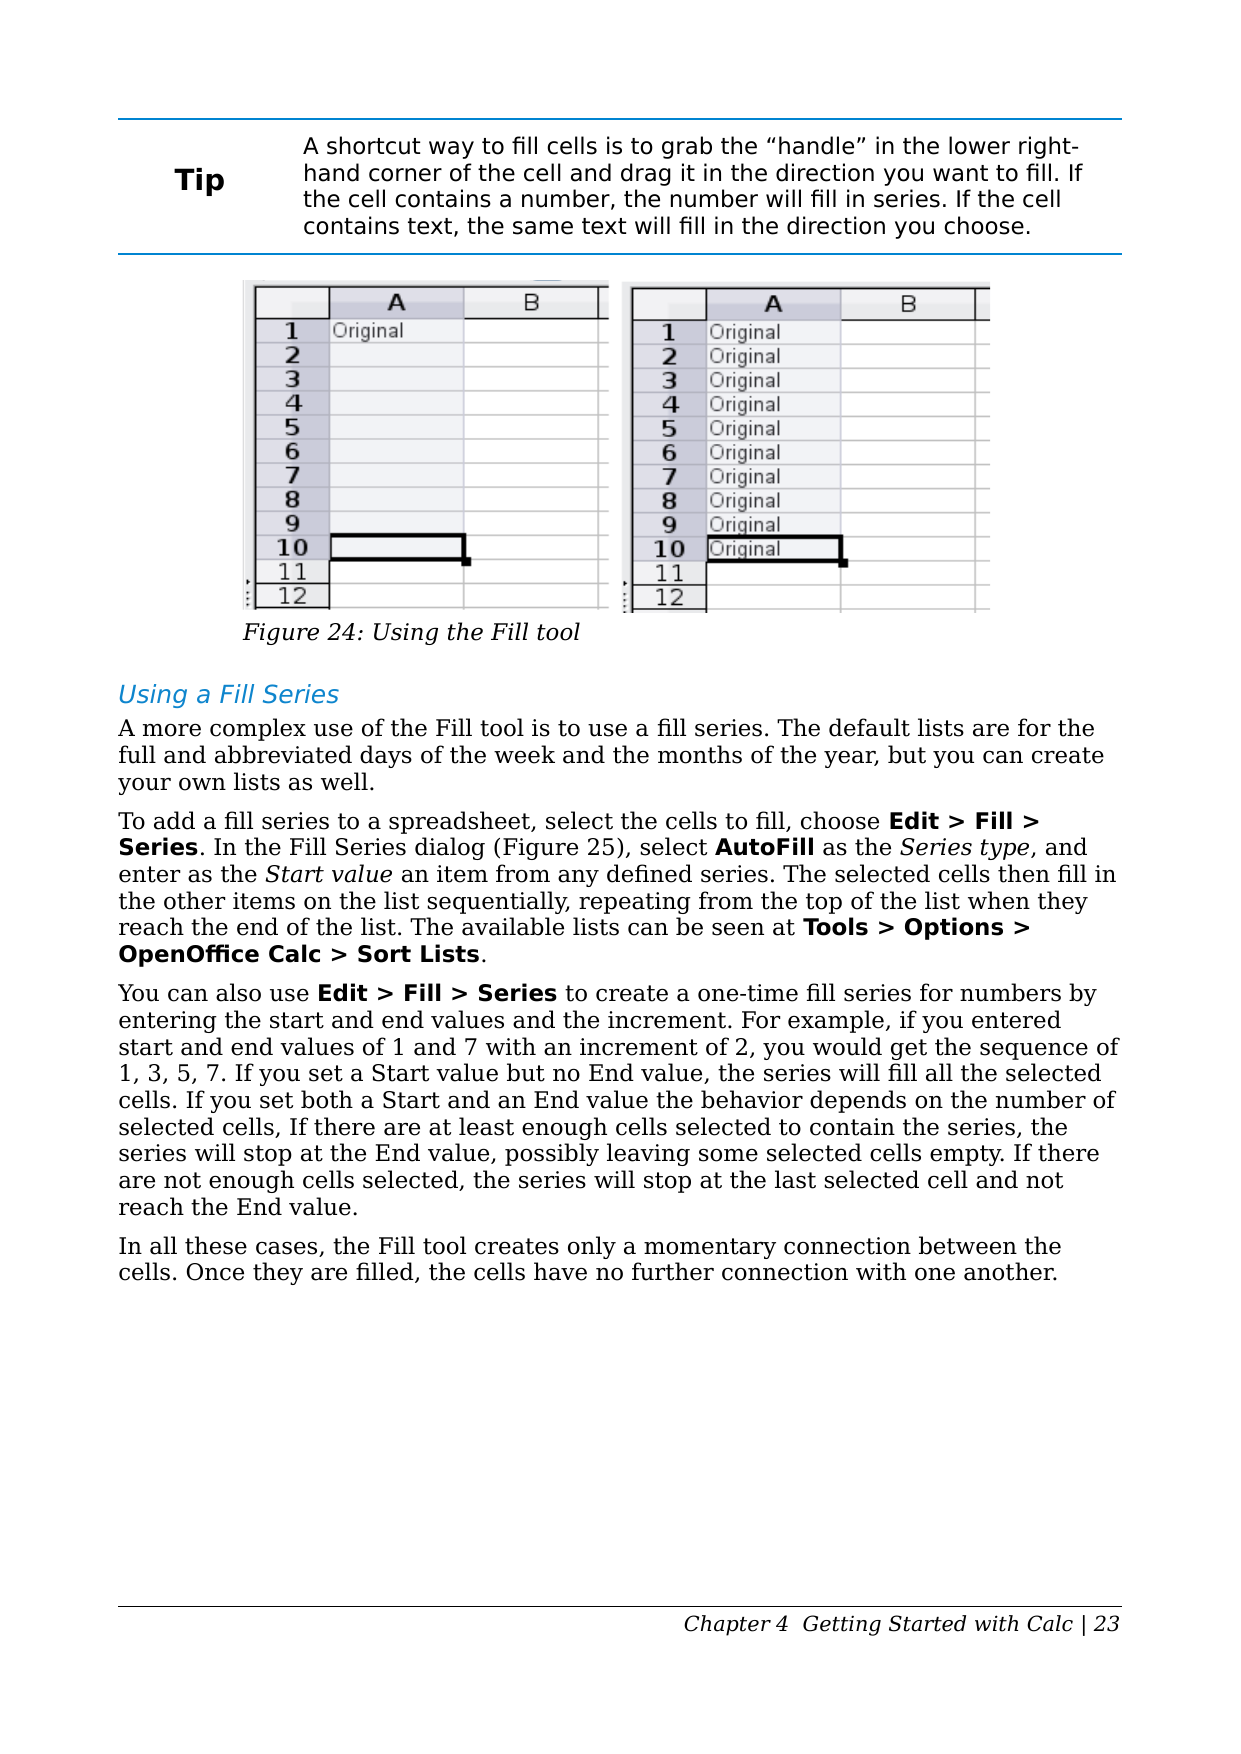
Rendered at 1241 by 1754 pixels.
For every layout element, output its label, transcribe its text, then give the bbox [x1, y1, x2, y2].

subtitle Using a Fill Series [118, 680, 1122, 709]
text Figure 24: Using the Fill tool [243, 619, 990, 646]
table_header Tip [118, 120, 281, 253]
text You can also use Edit > Fill > Series to create a one-time fill series for numbers by entering the start and end values and the increment. For example, if you entered start and end values of 1 and 7 with an increment of 2, you would get the sequence of 1, 3, 5, 7. If you set a Start value but no End value, the series will fill all the selected cells. If you set both a Start and an End value the behavior depends on the number of selected cells, If there are at least enough cells selected to contain the series, the series will stop at the End value, possibly leaving some selected cells empty. If there are not enough cells selected, the series will stop at the last selected cell and not reach the End value. [118, 980, 1122, 1220]
text To add a fill series to a spreadsheet, select the cells to fill, choose Edit > Fill > Series. In the Fill Series dialog (Figure 25), select AutoFill as the Series type, and enter as the Start value an item from any defined series. The selected cells then fill in the other items on the list sequentially, repeating from the top of the list when they reach the end of the list. The available lists can be seen at Tools > Options > OpenOffice Calc > Sort Lists. [118, 808, 1122, 968]
text In all these cases, the Fill tool creates only a momentary connection between the cells. Once they are filled, the cells have no further connection with one another. [118, 1233, 1122, 1286]
text A more complex use of the Fill tool is to use a fill series. The default lists are for the full and abbreviated days of the week and the months of the year, but you can create your own lists as well. [118, 715, 1122, 795]
picture [242, 280, 991, 613]
table_header A shortcut way to fill cells is to grab the “handle” in the lower right-hand corner of the cell and drag it in the direction you want to fill. If the cell contains a number, the number will fill in series. If the cell contains text, the same text will fill in the direction you choose. [281, 120, 1122, 253]
